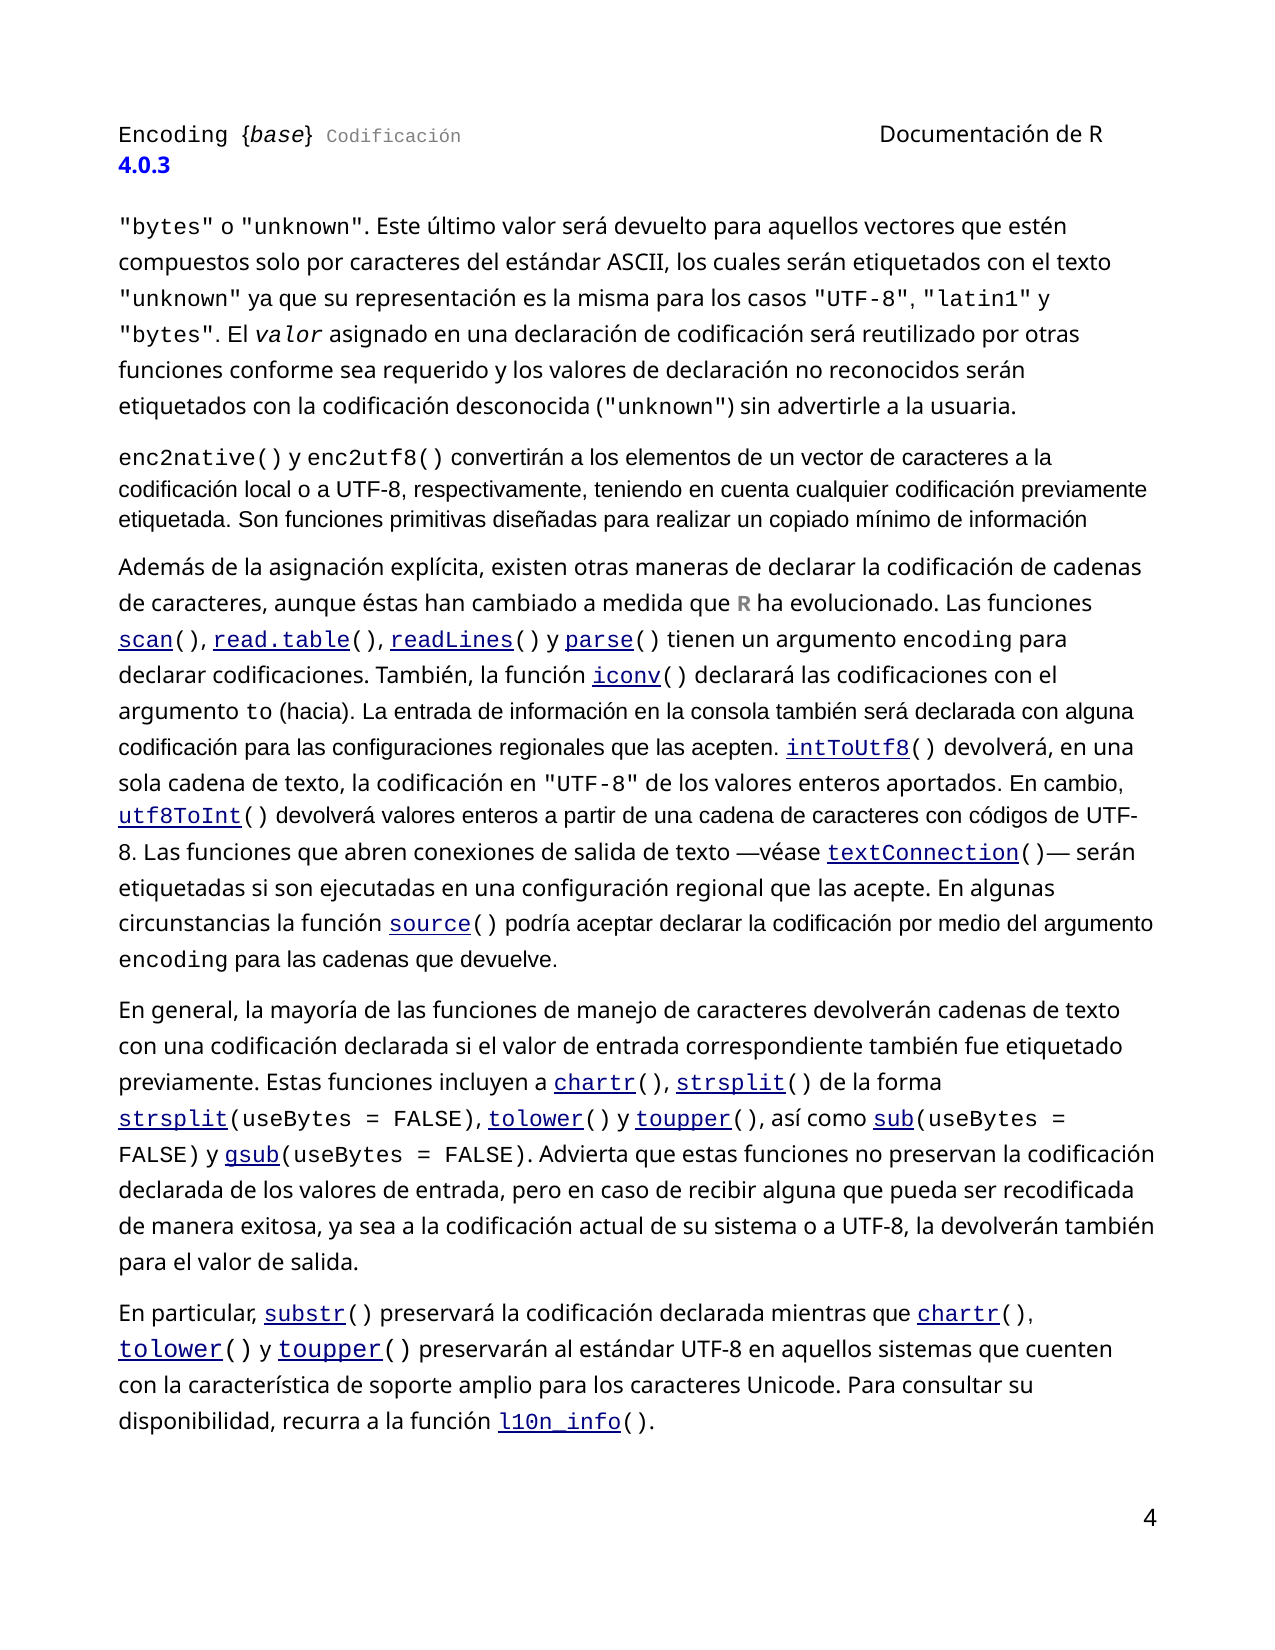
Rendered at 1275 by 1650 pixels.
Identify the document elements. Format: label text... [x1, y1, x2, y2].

text "bytes" o "unknown". Este último valor será devuelto para aquellos vectores que estén compuestos solo por caracteres del estándar ASCII, los cuales serán etiquetados con el texto "unknown" ya que su representación es la misma para los casos "UTF-8", "latin1" y "bytes". El valor asignado en una declaración de codificación será reutilizado por otras funciones conforme sea requerido y los valores de declaración no reconocidos serán etiquetados con la codificación desconocida ("unknown") sin advertirle a la usuaria. [118, 210, 1157, 422]
text enc2native() y enc2utf8() convertirán a los elementos de un vector de caracteres a la codificación local o a UTF-8, respectivamente, teniendo en cuenta cualquier codificación previamente etiquetada. Son funciones primitivas diseñadas para realizar un copiado mínimo de información [118, 441, 1157, 533]
text En general, la mayoría de las funciones de manejo de caracteres devolverán cadenas de texto con una codificación declarada si el valor de entrada correspondiente también fue etiquetado previamente. Estas funciones incluyen a chartr(), strsplit() de la forma strsplit(useBytes = FALSE), tolower() y toupper(), así como sub(useBytes = FALSE) y gsub(useBytes = FALSE). Advierta que estas funciones no preservan la codificación declarada de los valores de entrada, pero en caso de recibir alguna que pueda ser recodificada de manera exitosa, ya sea a la codificación actual de su sistema o a UTF-8, la devolverán también para el valor de salida. [118, 994, 1157, 1277]
text En particular, substr() preservará la codificación declarada mientras que chartr(), tolower() y toupper() preservarán al estándar UTF-8 en aquellos sistemas que cuenten con la característica de soporte amplio para los caracteres Unicode. Para consultar su disponibilidad, recurra a la función l10n_info(). [118, 1296, 1157, 1436]
text Además de la asignación explícita, existen otras maneras de declarar la codificación de cadenas de caracteres, aunque éstas han cambiado a medida que R ha evolucionado. Las funciones scan(), read.table(), readLines() y parse() tienen un argumento encoding para declarar codificaciones. También, la función iconv() declarará las codificaciones con el argumento to (hacia). La entrada de información en la consola también será declarada con alguna codificación para las configuraciones regionales que las acepten. intToUtf8() devolverá, en una sola cadena de texto, la codificación en "UTF-8" de los valores enteros aportados. En cambio, utf8ToInt() devolverá valores enteros a partir de una cadena de caracteres con códigos de UTF-8. Las funciones que abren conexiones de salida de texto —véase textConnection()— serán etiquetadas si son ejecutadas en una configuración regional que las acepte. En algunas circunstancias la función source() podría aceptar declarar la codificación por medio del argumento encoding para las cadenas que devuelve. [118, 551, 1157, 975]
